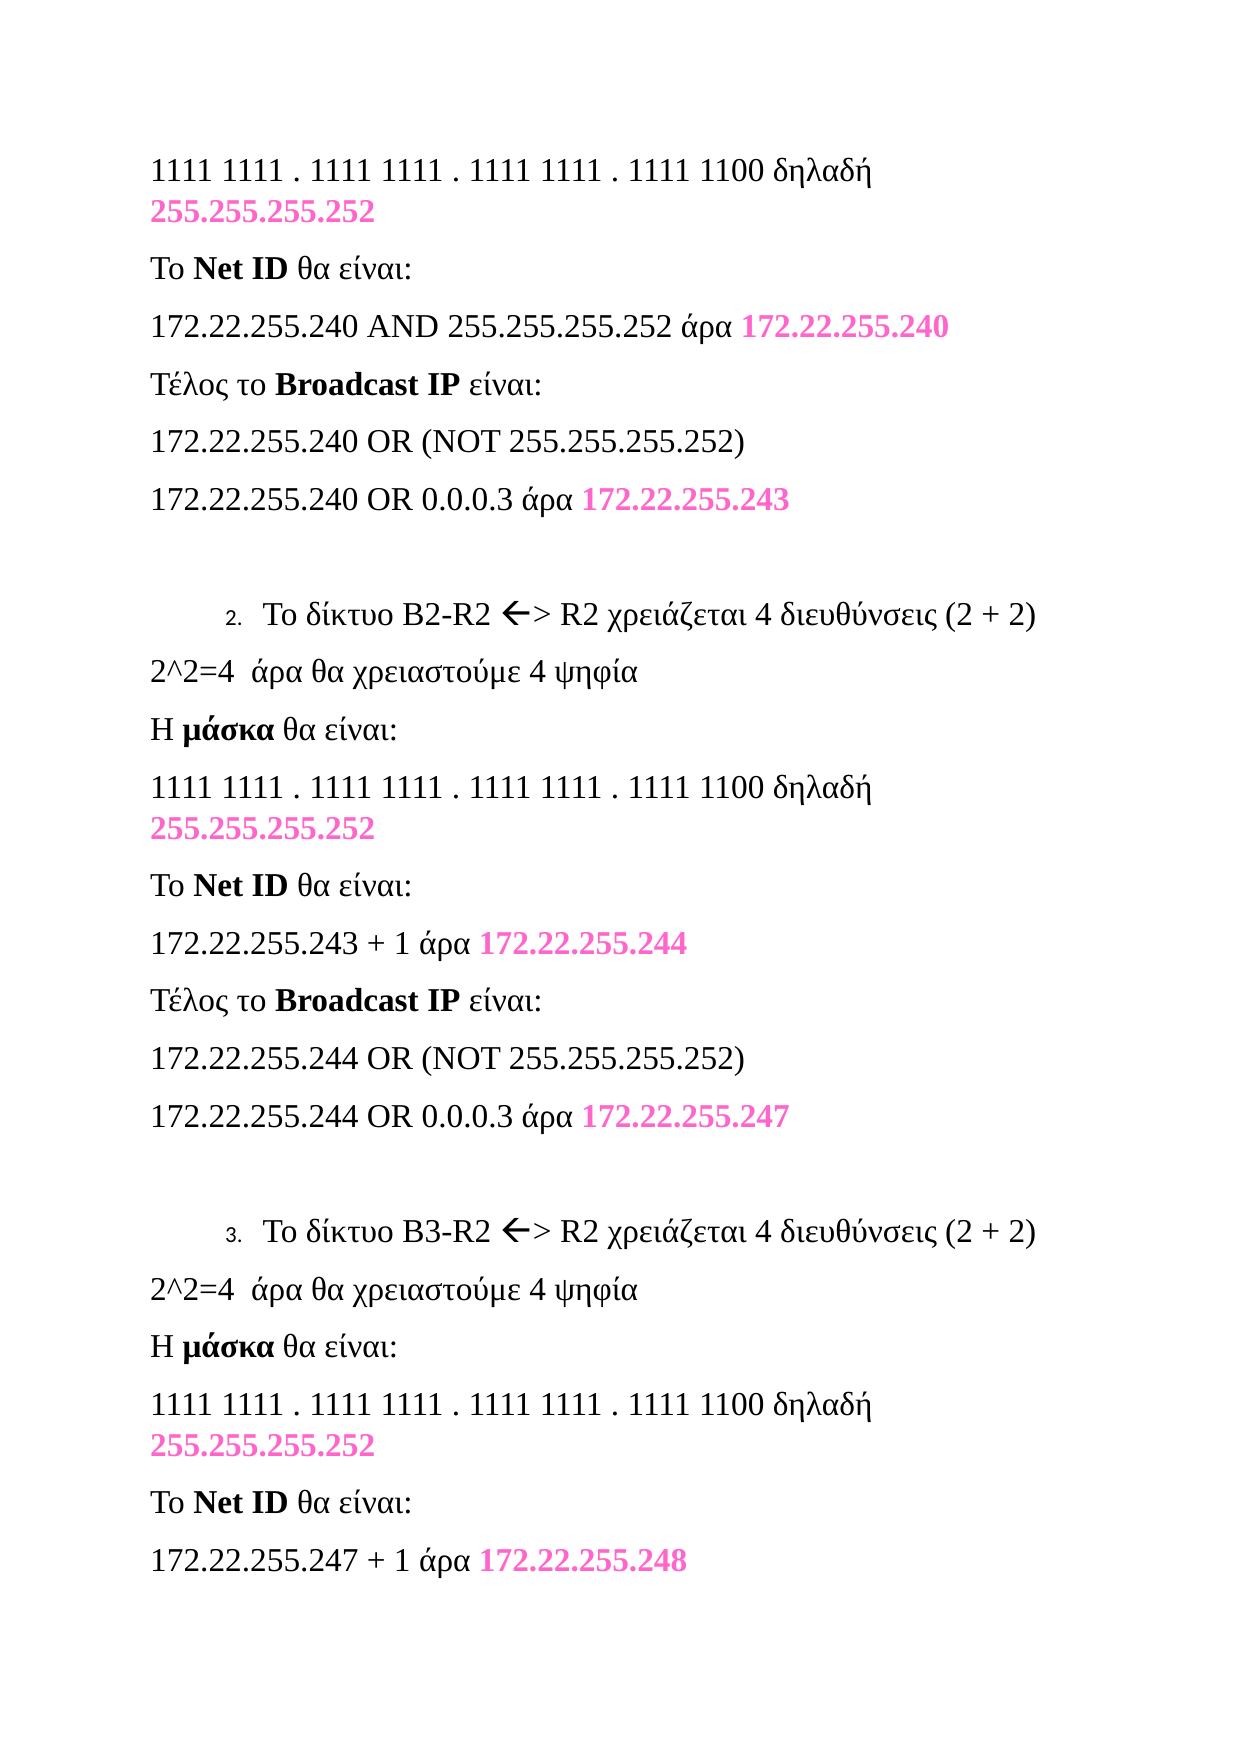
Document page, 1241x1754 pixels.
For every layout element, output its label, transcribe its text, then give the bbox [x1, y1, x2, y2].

text 1111 1111 . 1111 1111 . 1111 1111 . 1111 1100 δηλαδή 255.255.255.252 [150, 767, 1090, 846]
text 172.22.255.240 AND 255.255.255.252 άρα 172.22.255.240 [150, 306, 1090, 344]
text 2^2=4 άρα θα χρειαστούμε 4 ψηφία [150, 1269, 1090, 1307]
text To Net ID θα είναι: [150, 248, 1090, 287]
text Η μάσκα θα είναι: [150, 1326, 1090, 1365]
text 172.22.255.247 + 1 άρα 172.22.255.248 [150, 1540, 1090, 1578]
list Το δίκτυο B2-R2 > R2 χρειάζεται 4 διευθύνσεις (2 + 2) [225, 594, 1090, 632]
text Τέλος το Broadcast IP είναι: [150, 364, 1090, 402]
text To Net ID θα είναι: [150, 866, 1090, 904]
text Τέλος το Broadcast IP είναι: [150, 981, 1090, 1019]
text 1111 1111 . 1111 1111 . 1111 1111 . 1111 1100 δηλαδή 255.255.255.252 [150, 1384, 1090, 1463]
text 172.22.255.244 OR 0.0.0.3 άρα 172.22.255.247 [150, 1096, 1090, 1134]
text To Net ID θα είναι: [150, 1482, 1090, 1521]
text 172.22.255.240 OR (NOT 255.255.255.252) [150, 421, 1090, 460]
text 172.22.255.244 OR (NOT 255.255.255.252) [150, 1038, 1090, 1077]
list Το δίκτυο B3-R2 > R2 χρειάζεται 4 διευθύνσεις (2 + 2) [225, 1211, 1090, 1249]
text 172.22.255.240 OR 0.0.0.3 άρα 172.22.255.243 [150, 479, 1090, 517]
text 2^2=4 άρα θα χρειαστούμε 4 ψηφία [150, 652, 1090, 690]
text Η μάσκα θα είναι: [150, 709, 1090, 748]
text 172.22.255.243 + 1 άρα 172.22.255.244 [150, 923, 1090, 961]
text 1111 1111 . 1111 1111 . 1111 1111 . 1111 1100 δηλαδή 255.255.255.252 [150, 150, 1090, 229]
